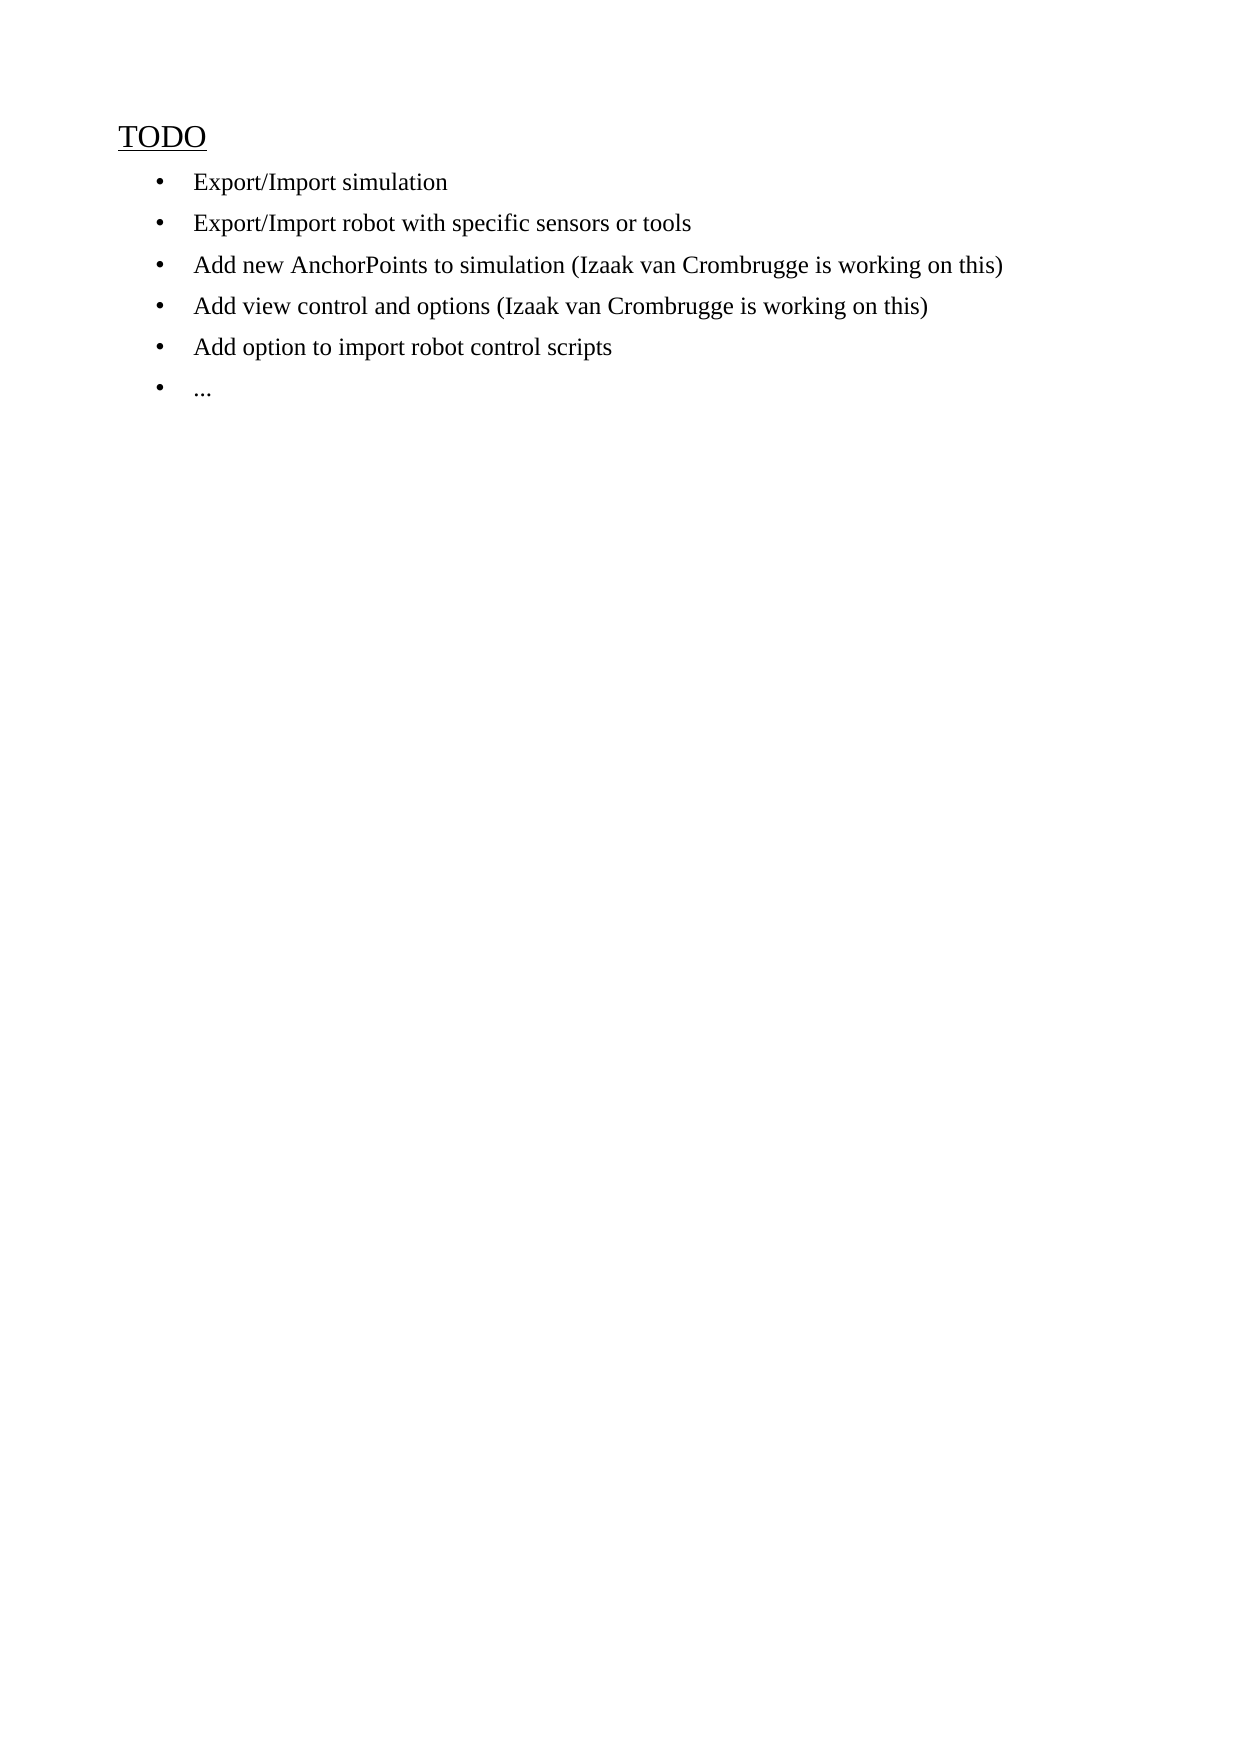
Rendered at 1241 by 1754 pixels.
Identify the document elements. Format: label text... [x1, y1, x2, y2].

list Export/Import simulation [156, 167, 1122, 196]
list Add option to import robot control scripts [156, 332, 1122, 361]
list Add view control and options (Izaak van Crombrugge is working on this) [156, 291, 1122, 320]
list Add new AnchorPoints to simulation (Izaak van Crombrugge is working on this) [156, 250, 1122, 278]
list ... [156, 373, 1122, 402]
subtitle TODO [118, 118, 1122, 155]
list Export/Import robot with specific sensors or tools [156, 208, 1122, 237]
